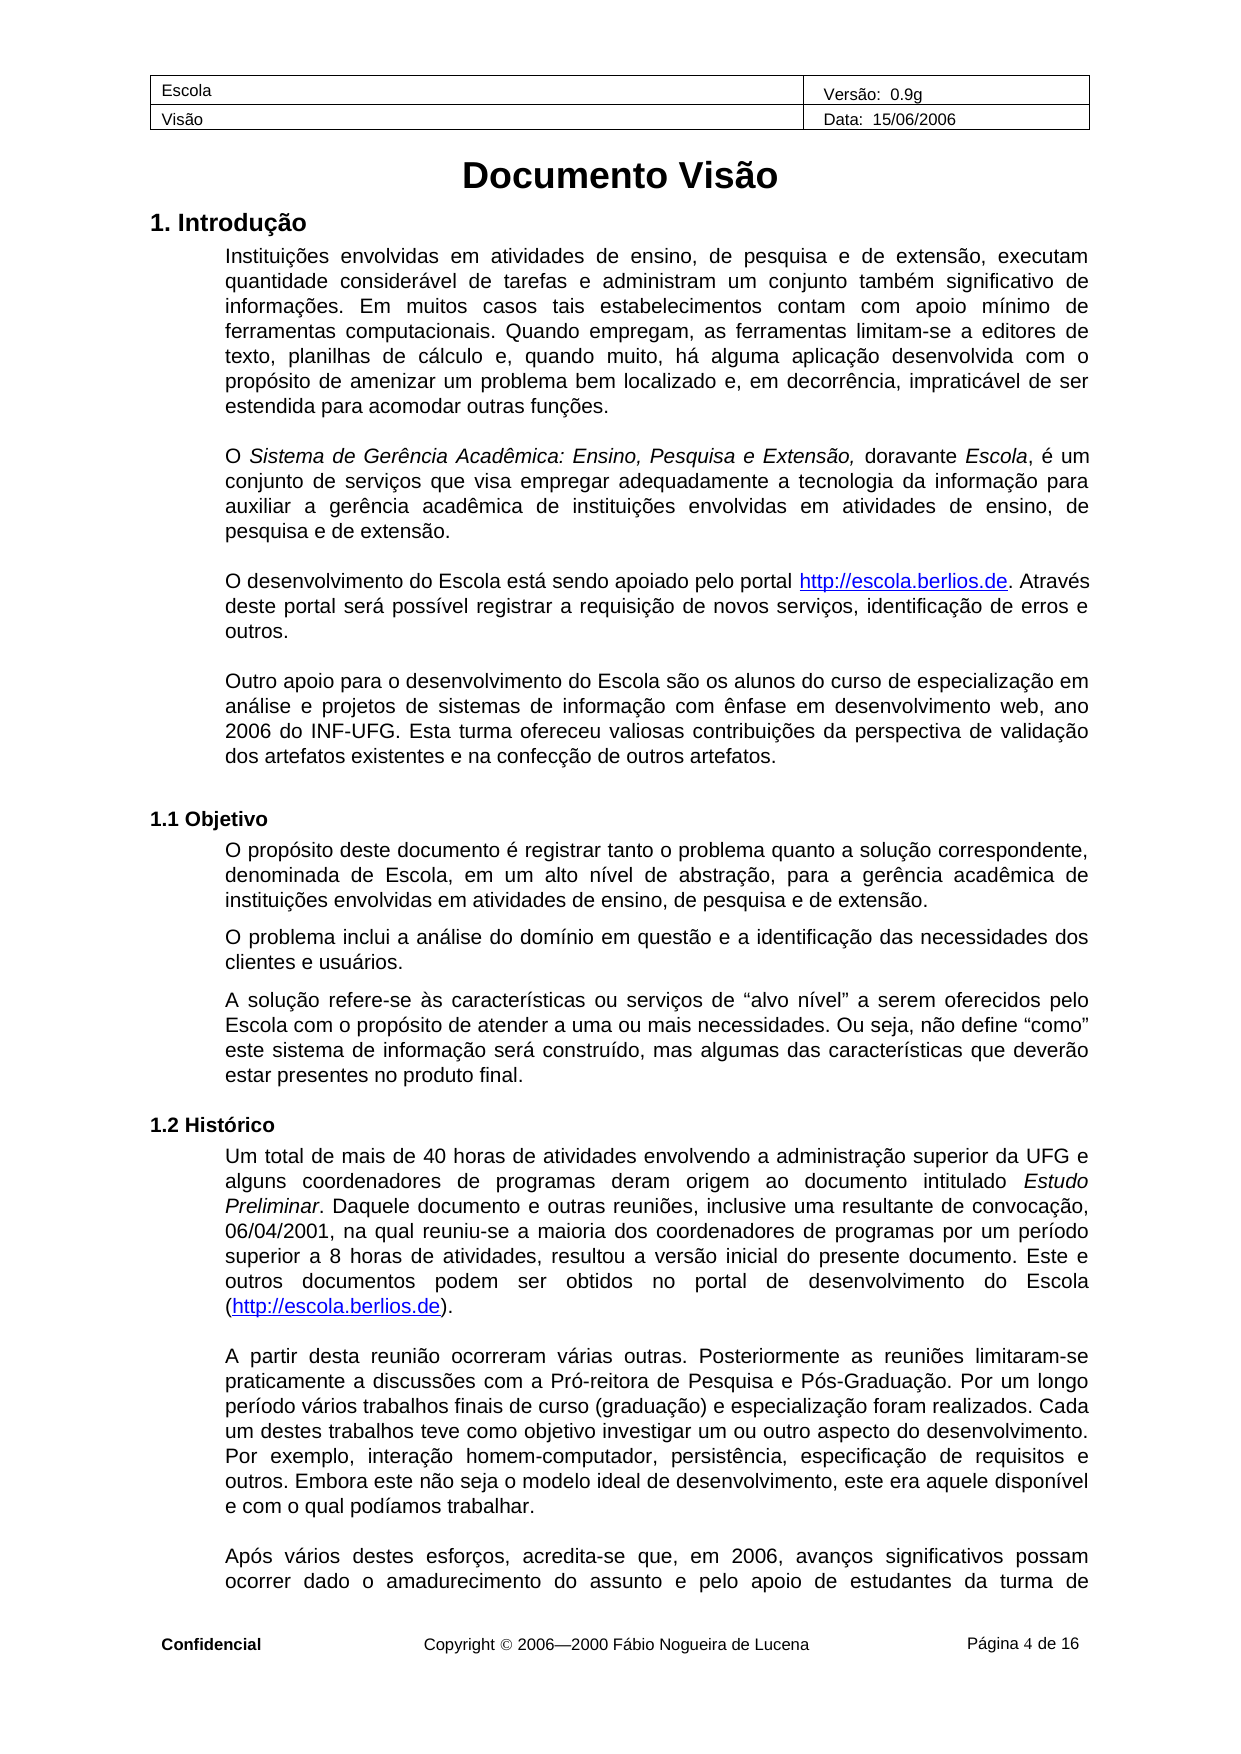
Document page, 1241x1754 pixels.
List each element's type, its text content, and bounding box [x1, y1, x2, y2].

text Outro apoio para o desenvolvimento do Escola são os alunos do curso de especialização em análise e projetos de sistemas de informação com ênfase em desenvolvimento web, ano 2006 do INF-UFG. Esta turma ofereceu valiosas contribuições da perspectiva de validação dos artefatos existentes e na confecção de outros artefatos. [225, 668, 1090, 768]
text Instituições envolvidas em atividades de ensino, de pesquisa e de extensão, executam quantidade considerável de tarefas e administram um conjunto também significativo de informações. Em muitos casos tais estabelecimentos contam com apoio mínimo de ferramentas computacionais. Quando empregam, as ferramentas limitam-se a editores de texto, planilhas de cálculo e, quando muito, há alguma aplicação desenvolvida com o propósito de amenizar um problema bem localizado e, em decorrência, impraticável de ser estendida para acomodar outras funções. [225, 243, 1090, 418]
text A partir desta reunião ocorreram várias outras. Posteriormente as reuniões limitaram-se praticamente a discussões com a Pró-reitora de Pesquisa e Pós-Graduação. Por um longo período vários trabalhos finais de curso (graduação) e especialização foram realizados. Cada um destes trabalhos teve como objetivo investigar um ou outro aspecto do desenvolvimento. Por exemplo, interação homem-computador, persistência, especificação de requisitos e outros. Embora este não seja o modelo ideal de desenvolvimento, este era aquele disponível e com o qual podíamos trabalhar. [225, 1343, 1090, 1518]
text O problema inclui a análise do domínio em questão e a identificação das necessidades dos clientes e usuários. [225, 924, 1090, 974]
text Após vários destes esforços, acredita-se que, em 2006, avanços significativos possam ocorrer dado o amadurecimento do assunto e pelo apoio de estudantes da turma de [225, 1543, 1090, 1593]
text A solução refere-se às características ou serviços de “alvo nível” a serem oferecidos pelo Escola com o propósito de atender a uma ou mais necessidades. Ou seja, não define “como” este sistema de informação será construído, mas algumas das características que deverão estar presentes no produto final. [225, 987, 1090, 1087]
text O desenvolvimento do Escola está sendo apoiado pelo portal http://escola.berlios.de. Através deste portal será possível registrar a requisição de novos serviços, identificação de erros e outros. [225, 568, 1090, 643]
text Um total de mais de 40 horas de atividades envolvendo a administração superior da UFG e alguns coordenadores de programas deram origem ao documento intitulado Estudo Preliminar. Daquele documento e outras reuniões, inclusive uma resultante de convocação, 06/04/2001, na qual reuniu-se a maioria dos coordenadores de programas por um período superior a 8 horas de atividades, resultou a versão inicial do presente documento. Este e outros documentos podem ser obtidos no portal de desenvolvimento do Escola (http://escola.berlios.de). [225, 1143, 1090, 1318]
subtitle Histórico [150, 1112, 1090, 1137]
text Documento Visão [150, 154, 1090, 196]
subtitle Introdução [150, 209, 1090, 237]
text O propósito deste documento é registrar tanto o problema quanto a solução correspondente, denominada de Escola, em um alto nível de abstração, para a gerência acadêmica de instituições envolvidas em atividades de ensino, de pesquisa e de extensão. [225, 837, 1090, 912]
text O Sistema de Gerência Acadêmica: Ensino, Pesquisa e Extensão, doravante Escola, é um conjunto de serviços que visa empregar adequadamente a tecnologia da informação para auxiliar a gerência acadêmica de instituições envolvidas em atividades de ensino, de pesquisa e de extensão. [225, 443, 1090, 543]
subtitle Objetivo [150, 805, 1090, 830]
